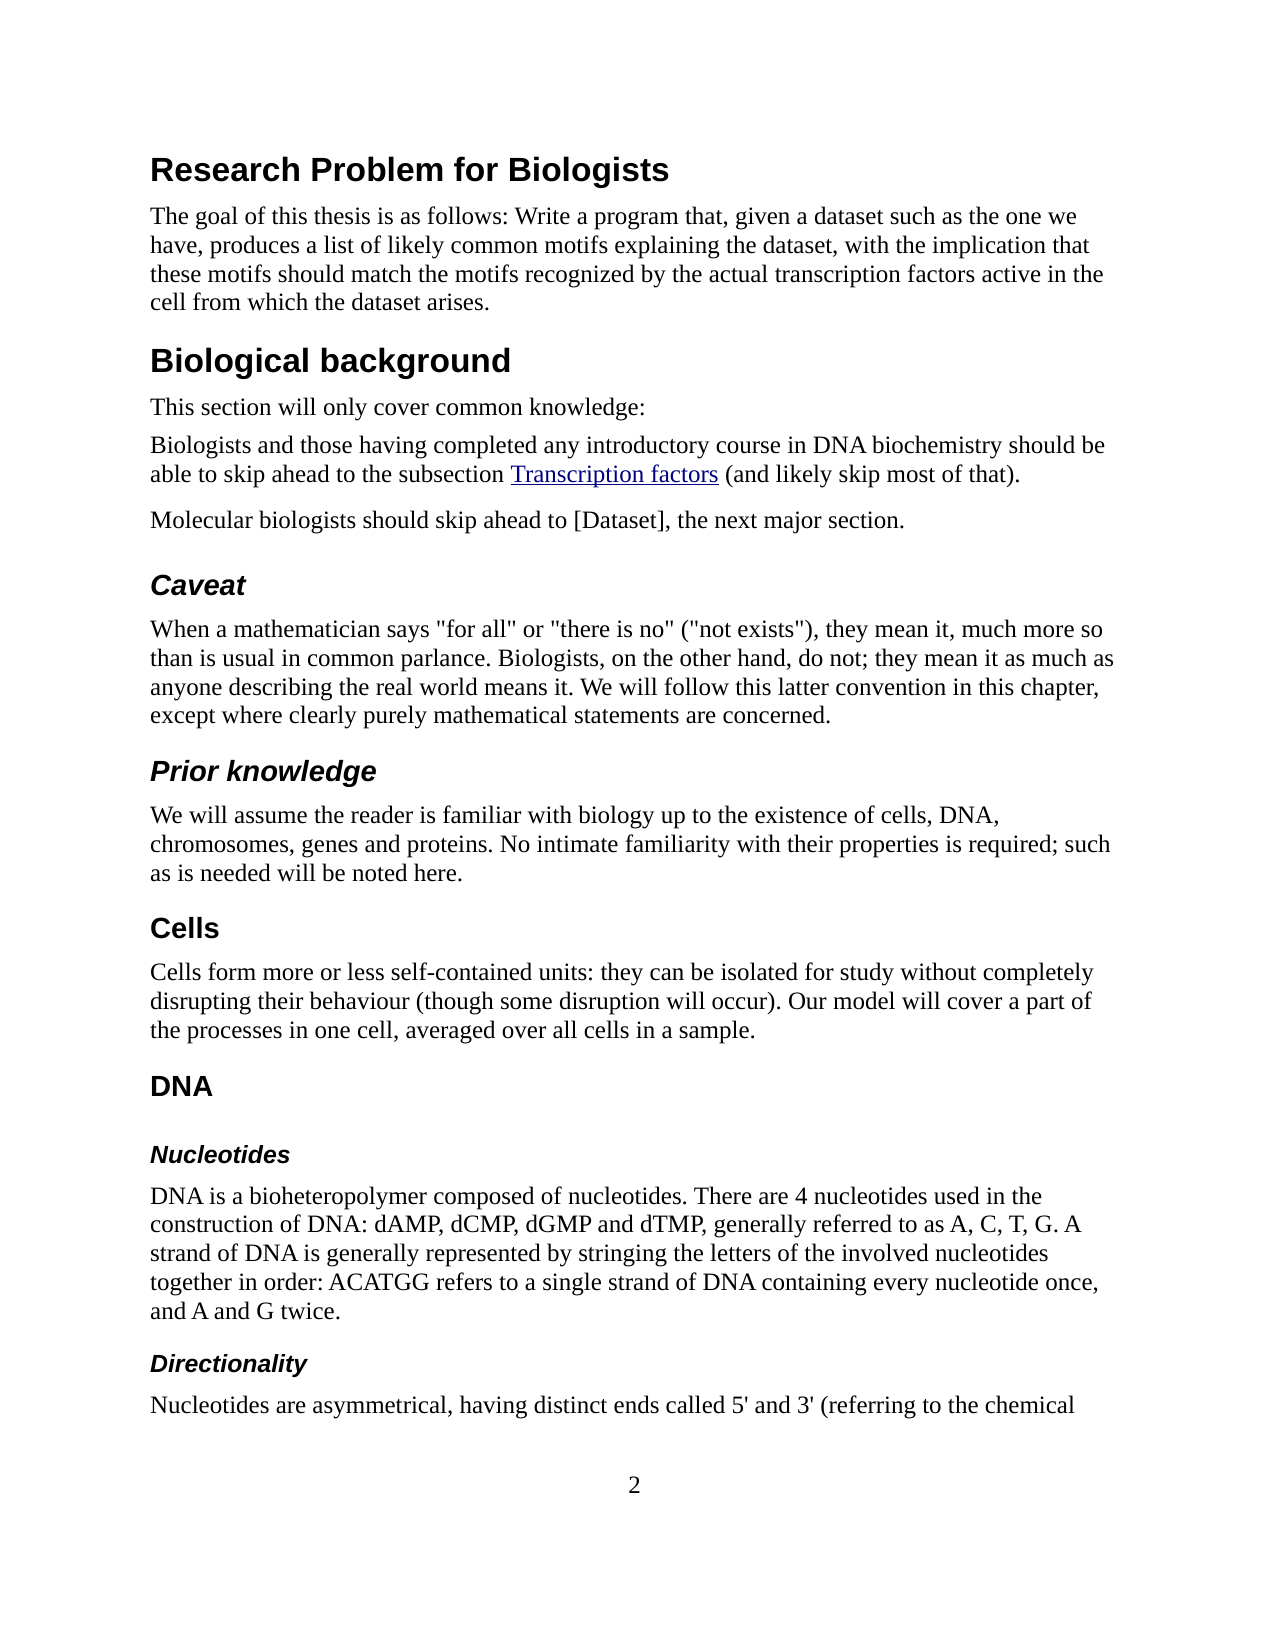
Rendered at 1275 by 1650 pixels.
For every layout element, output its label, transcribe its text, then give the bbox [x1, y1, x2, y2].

text The goal of this thesis is as follows: Write a program that, given a dataset such as the one we have, produces a list of likely common motifs explaining the dataset, with the implication that these motifs should match the motifs recognized by the actual transcription factors active in the cell from which the dataset arises. [150, 201, 1125, 316]
subtitle Biological background [150, 341, 1125, 380]
text Nucleotides are asymmetrical, having distinct ends called 5' and 3' (referring to the chemical [150, 1391, 1125, 1419]
text DNA is a bioheteropolymer composed of nucleotides. There are 4 nucleotides used in the construction of DNA: dAMP, dCMP, dGMP and dTMP, generally referred to as A, C, T, G. A strand of DNA is generally represented by stringing the letters of the involved nucleotides together in order: ACATGG refers to a single strand of DNA containing every nucleotide once, and A and G twice. [150, 1181, 1125, 1324]
subtitle Cells [150, 911, 1125, 945]
subtitle Research Problem for Biologists [150, 150, 1125, 189]
subtitle Caveat [150, 568, 1125, 602]
subtitle Directionality [150, 1349, 1125, 1378]
subtitle DNA [150, 1069, 1125, 1102]
text We will assume the reader is familiar with biology up to the existence of cells, DNA, chromosomes, genes and proteins. No intimate familiarity with their properties is required; such as is needed will be noted here. [150, 800, 1125, 886]
text Biologists and those having completed any introductory course in DNA biochemistry should be able to skip ahead to the subsection Transcription factors (and likely skip most of that). [150, 430, 1125, 487]
text Molecular biologists should skip ahead to [Dataset], the next major section. [150, 505, 1125, 534]
text This section will only cover common knowledge: [150, 392, 1125, 421]
subtitle Prior knowledge [150, 754, 1125, 788]
text Cells form more or less self-contained units: they can be isolated for study without completely disrupting their behaviour (though some disruption will occur). Our model will cover a part of the processes in one cell, averaged over all cells in a sample. [150, 957, 1125, 1044]
subtitle Nucleotides [150, 1140, 1125, 1168]
text When a mathematician says "for all" or "there is no" ("not exists"), they mean it, much more so than is usual in common parlance. Biologists, on the other hand, do not; they mean it as much as anyone describing the real world means it. We will follow this latter convention in this chapter, except where clearly purely mathematical statements are concerned. [150, 614, 1125, 729]
